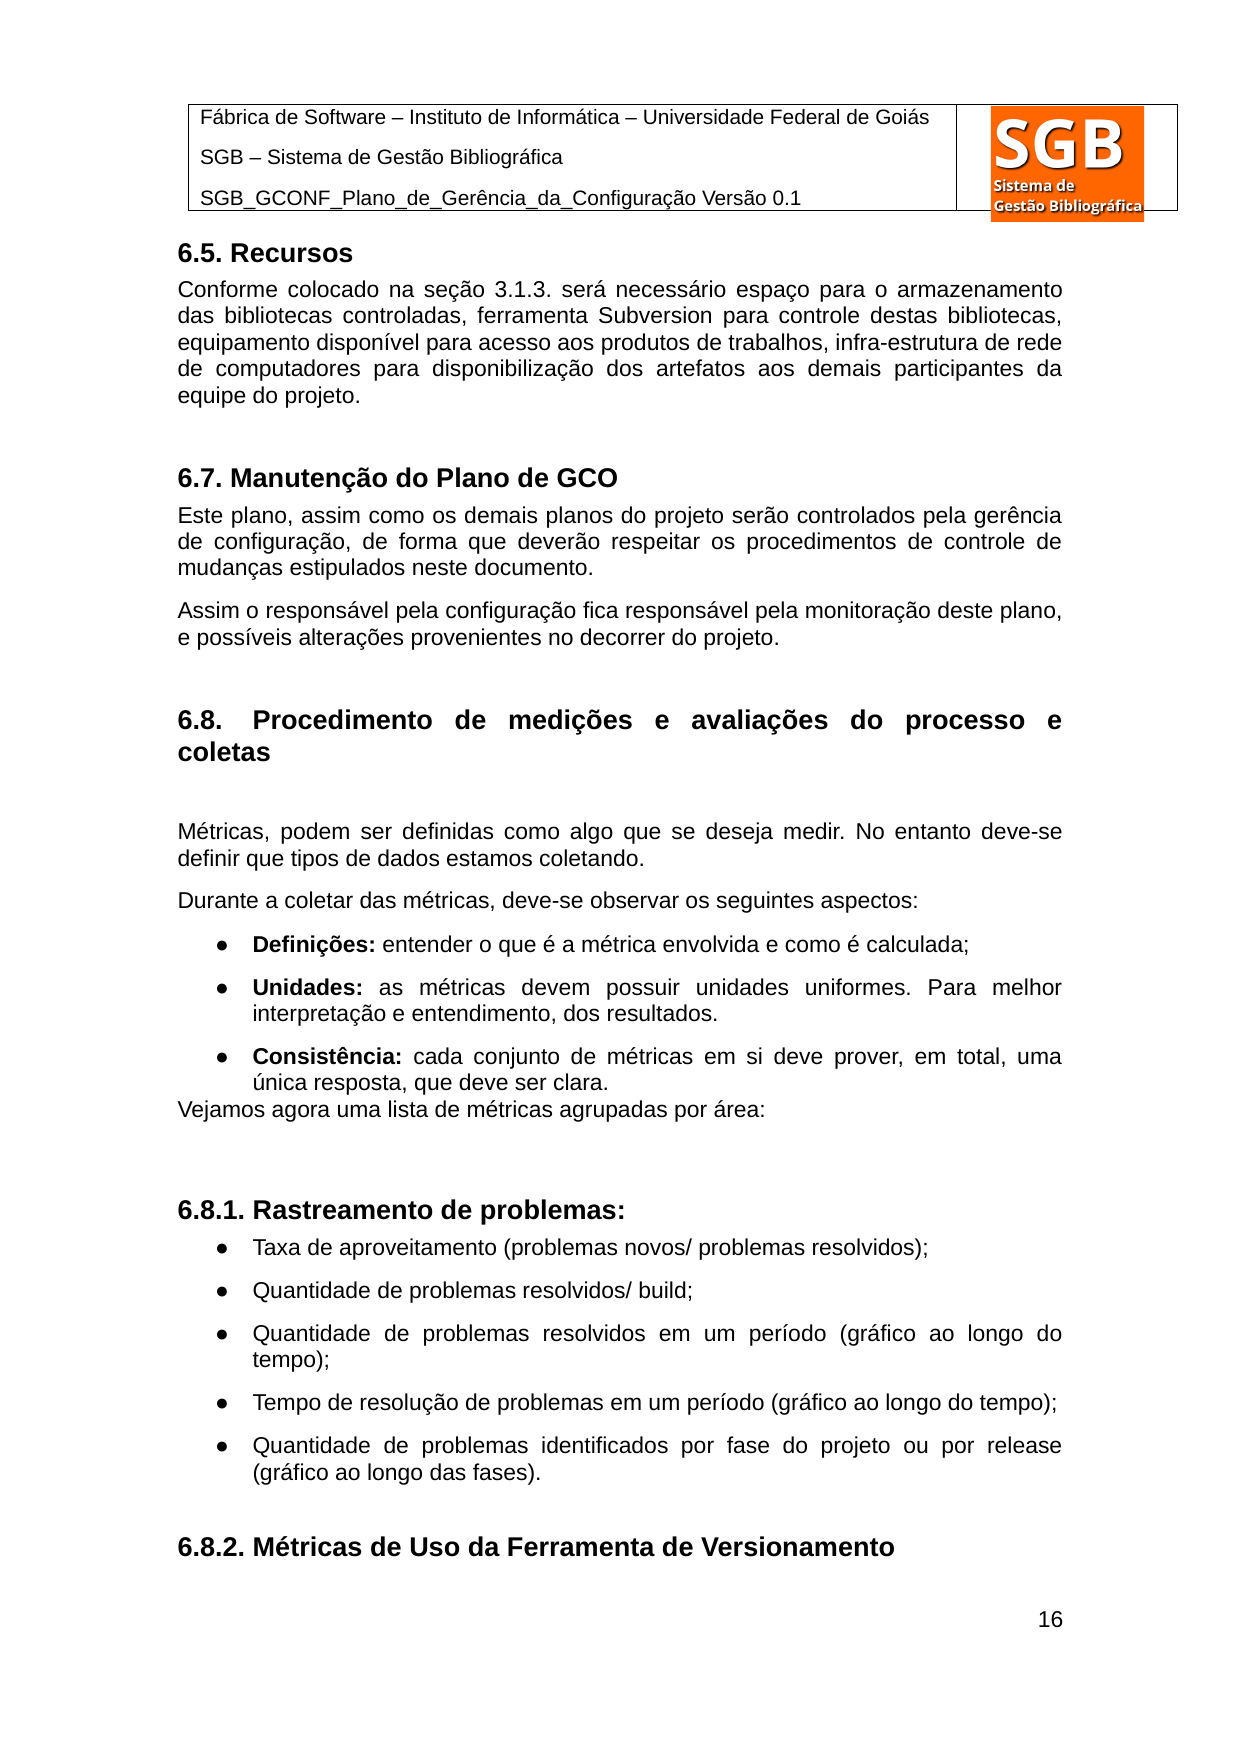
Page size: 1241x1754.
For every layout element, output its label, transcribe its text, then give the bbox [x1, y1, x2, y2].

subtitle 6.8.1. Rastreamento de problemas: [177, 1194, 1063, 1225]
subtitle 6.7. Manutenção do Plano de GCO [177, 462, 1063, 493]
list Quantidade de problemas identificados por fase do projeto ou por release (gráfico ao longo das fases). [215, 1432, 1063, 1485]
text Métricas, podem ser definidas como algo que se deseja medir. No entanto deve-se definir que tipos de dados estamos coletando. [177, 818, 1063, 871]
text Este plano, assim como os demais planos do projeto serão controlados pela gerência de configuração, de forma que deverão respeitar os procedimentos de controle de mudanças estipulados neste documento. [177, 502, 1063, 581]
subtitle 6.5. Recursos [177, 237, 1063, 268]
list Consistência: cada conjunto de métricas em si deve prover, em total, uma única resposta, que deve ser clara. [215, 1043, 1063, 1096]
list Unidades: as métricas devem possuir unidades uniformes. Para melhor interpretação e entendimento, dos resultados. [215, 973, 1063, 1026]
text Vejamos agora uma lista de métricas agrupadas por área: [177, 1096, 1063, 1122]
text Durante a coletar das métricas, deve-se observar os seguintes aspectos: [177, 887, 1063, 914]
list Quantidade de problemas resolvidos/ build; [215, 1277, 1063, 1303]
subtitle 6.8. Procedimento de medições e avaliações do processo e coletas [177, 704, 1063, 767]
subtitle 6.8.2. Métricas de Uso da Ferramenta de Versionamento [177, 1531, 1063, 1562]
list Quantidade de problemas resolvidos em um período (gráfico ao longo do tempo); [215, 1320, 1063, 1372]
list Tempo de resolução de problemas em um período (gráfico ao longo do tempo); [215, 1389, 1063, 1416]
list Definições: entender o que é a métrica envolvida e como é calculada; [215, 931, 1063, 957]
list Taxa de aproveitamento (problemas novos/ problemas resolvidos); [215, 1234, 1063, 1260]
text Conforme colocado na seção 3.1.3. será necessário espaço para o armazenamento das bibliotecas controladas, ferramenta Subversion para controle destas bibliotecas, equipamento disponível para acesso aos produtos de trabalhos, infra-estrutura de rede de computadores para disponibilização dos artefatos aos demais participantes da equipe do projeto. [177, 276, 1063, 408]
text Assim o responsável pela configuração fica responsável pela monitoração deste plano, e possíveis alterações provenientes no decorrer do projeto. [177, 597, 1063, 650]
